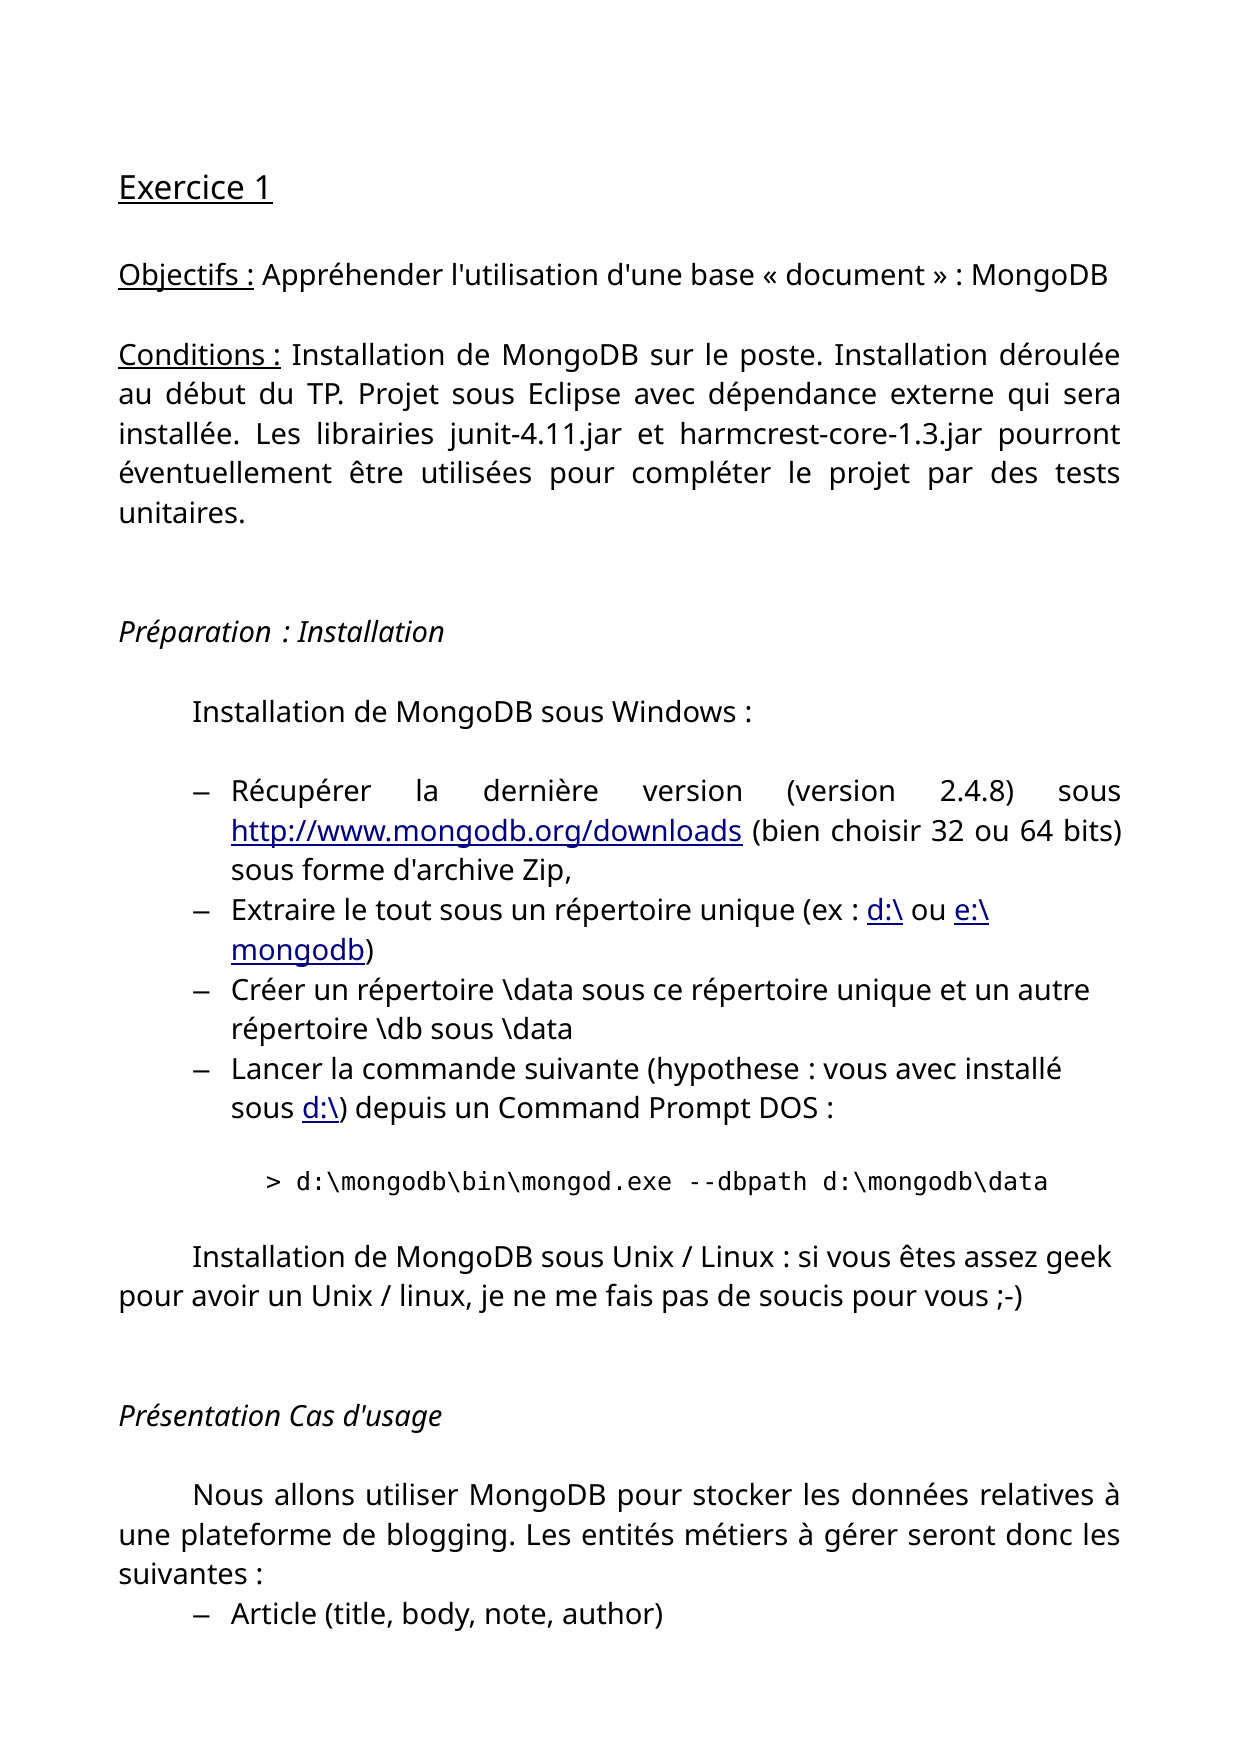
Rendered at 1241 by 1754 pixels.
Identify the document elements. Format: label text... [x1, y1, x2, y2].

list Lancer la commande suivante (hypothese : vous avec installé sous d:\) depuis un Command Prompt DOS : [193, 1048, 1122, 1127]
list Article (title, body, note, author) [193, 1593, 1122, 1633]
text Objectifs : Appréhender l'utilisation d'une base « document » : MongoDB [118, 254, 1122, 294]
text Installation de MongoDB sous Windows : [118, 691, 1122, 731]
text Installation de MongoDB sous Unix / Linux : si vous êtes assez geek pour avoir un Unix / linux, je ne me fais pas de soucis pour vous ;-) [118, 1236, 1122, 1315]
list Extraire le tout sous un répertoire unique (ex : d:\ ou e:\mongodb) [193, 889, 1122, 969]
text Préparation : Installation [118, 612, 1122, 651]
text > d:\mongodb\bin\mongod.exe --dbpath d:\mongodb\data [118, 1167, 1122, 1196]
list Créer un répertoire \data sous ce répertoire unique et un autre répertoire \db sous \data [193, 969, 1122, 1048]
text Nous allons utiliser MongoDB pour stocker les données relatives à une plateforme de blogging. Les entités métiers à gérer seront donc les suivantes : [118, 1474, 1122, 1593]
text Conditions : Installation de MongoDB sur le poste. Installation déroulée au début du TP. Projet sous Eclipse avec dépendance externe qui sera installée. Les librairies junit-4.11.jar et harmcrest-core-1.3.jar pourront éventuellement être utilisées pour compléter le projet par des tests unitaires. [118, 334, 1122, 532]
text Exercice 1 [118, 163, 1122, 209]
list Récupérer la dernière version (version 2.4.8) sous http://www.mongodb.org/downloads (bien choisir 32 ou 64 bits) sous forme d'archive Zip, [193, 770, 1122, 889]
text Présentation Cas d'usage [118, 1395, 1122, 1434]
